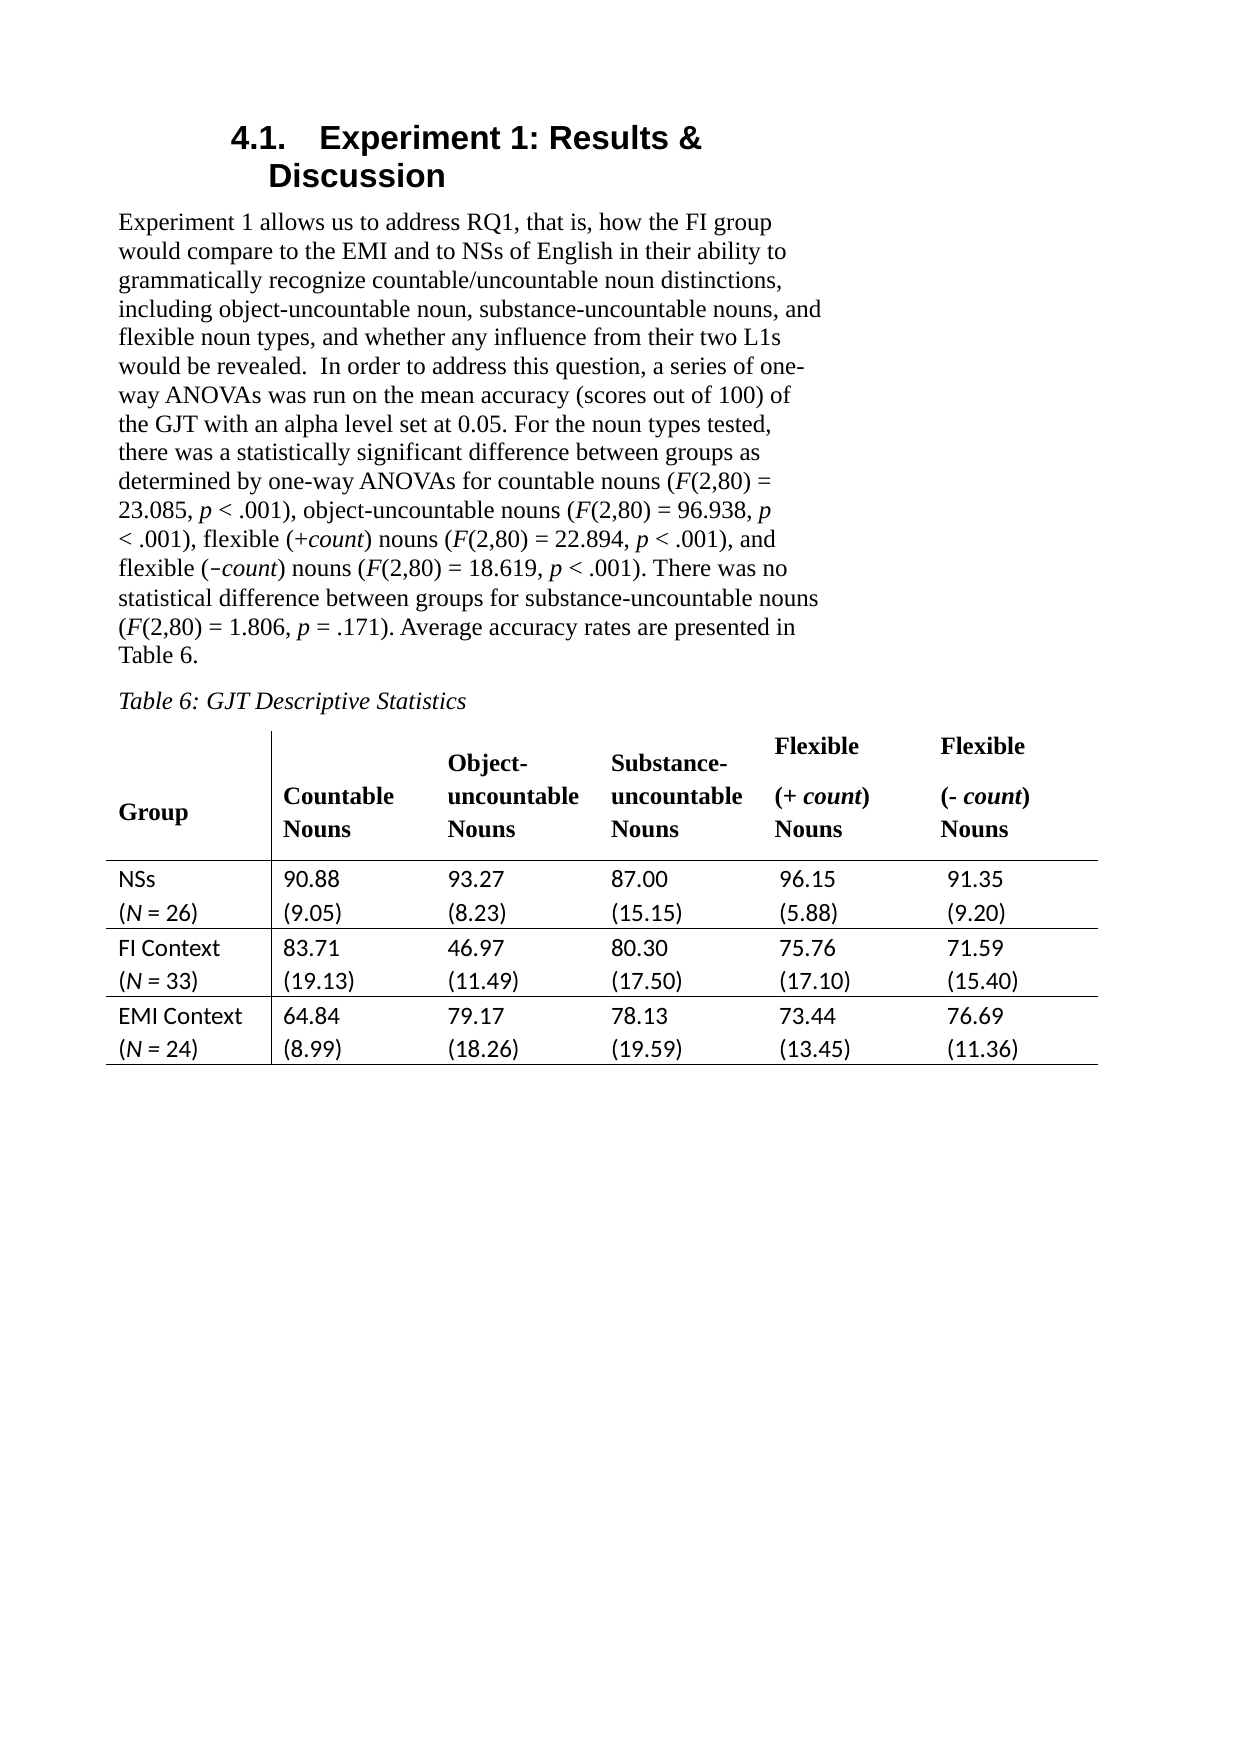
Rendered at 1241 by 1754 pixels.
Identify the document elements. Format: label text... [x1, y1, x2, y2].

table_cell 87.00 [599, 861, 767, 894]
table_cell (N = 24) [106, 1030, 271, 1064]
table_cell 73.44 [767, 997, 935, 1030]
table_cell 75.76 [767, 929, 935, 962]
table_cell (11.49) [436, 962, 599, 996]
table_header Flexible (+ count) Nouns [763, 731, 928, 859]
table_cell (8.99) [272, 1030, 436, 1064]
table_cell (15.15) [599, 894, 767, 928]
table_header Group [106, 731, 271, 859]
text Table 6: GJT Descriptive Statistics [118, 686, 827, 715]
table_cell (17.10) [767, 962, 935, 996]
table_cell (N = 26) [106, 894, 271, 928]
table_header Substance-uncountable Nouns [599, 731, 762, 859]
table_cell (18.26) [436, 1030, 599, 1064]
table_cell (9.05) [272, 894, 436, 928]
table_cell (17.50) [599, 962, 767, 996]
table_cell 46.97 [436, 929, 599, 962]
table_cell NSs [106, 861, 271, 894]
table_cell 64.84 [272, 997, 436, 1030]
table_cell 80.30 [599, 929, 767, 962]
table_header Flexible (- count) Nouns [929, 731, 1098, 859]
table_cell 71.59 [935, 929, 1098, 962]
table_cell EMI Context [106, 997, 271, 1030]
table_header Object-uncountable Nouns [436, 731, 599, 859]
table_cell 91.35 [935, 861, 1098, 894]
text Experiment 1 allows us to address RQ1, that is, how the FI group would compare to the EMI and to NSs of English in their ability to grammatically recognize countable/uncountable noun distinctions, including object-uncountable noun, substance-uncountable nouns, and flexible noun types, and whether any influence from their two L1s would be revealed. In order to address this question, a series of one-way ANOVAs was run on the mean accuracy (scores out of 100) of the GJT with an alpha level set at 0.05. For the noun types tested, there was a statistically significant difference between groups as determined by one-way ANOVAs for countable nouns (F(2,80) = 23.085, p < .001), object-uncountable nouns (F(2,80) = 96.938, p < .001), flexible (+count) nouns (F(2,80) = 22.894, p < .001), and flexible (–count) nouns (F(2,80) = 18.619, p < .001). There was no statistical difference between groups for substance-uncountable nouns (F(2,80) = 1.806, p = .171). Average accuracy rates are presented in Table 6. [118, 207, 827, 669]
table_cell (5.88) [767, 894, 935, 928]
table_cell (11.36) [935, 1030, 1098, 1064]
table_cell 83.71 [272, 929, 436, 962]
table_cell FI Context [106, 929, 271, 962]
table_cell 90.88 [272, 861, 436, 894]
table_cell (19.13) [272, 962, 436, 996]
table_cell (N = 33) [106, 962, 271, 996]
table_cell 93.27 [436, 861, 599, 894]
table_cell 96.15 [767, 861, 935, 894]
list Experiment 1: Results & Discussion [231, 118, 827, 195]
table_cell 78.13 [599, 997, 767, 1030]
table_cell 76.69 [935, 997, 1098, 1030]
table_cell (19.59) [599, 1030, 767, 1064]
table_cell (9.20) [935, 894, 1098, 928]
table_cell (8.23) [436, 894, 599, 928]
table_cell (15.40) [935, 962, 1098, 996]
table_cell 79.17 [436, 997, 599, 1030]
table_cell (13.45) [767, 1030, 935, 1064]
table_header Countable Nouns [272, 731, 436, 859]
